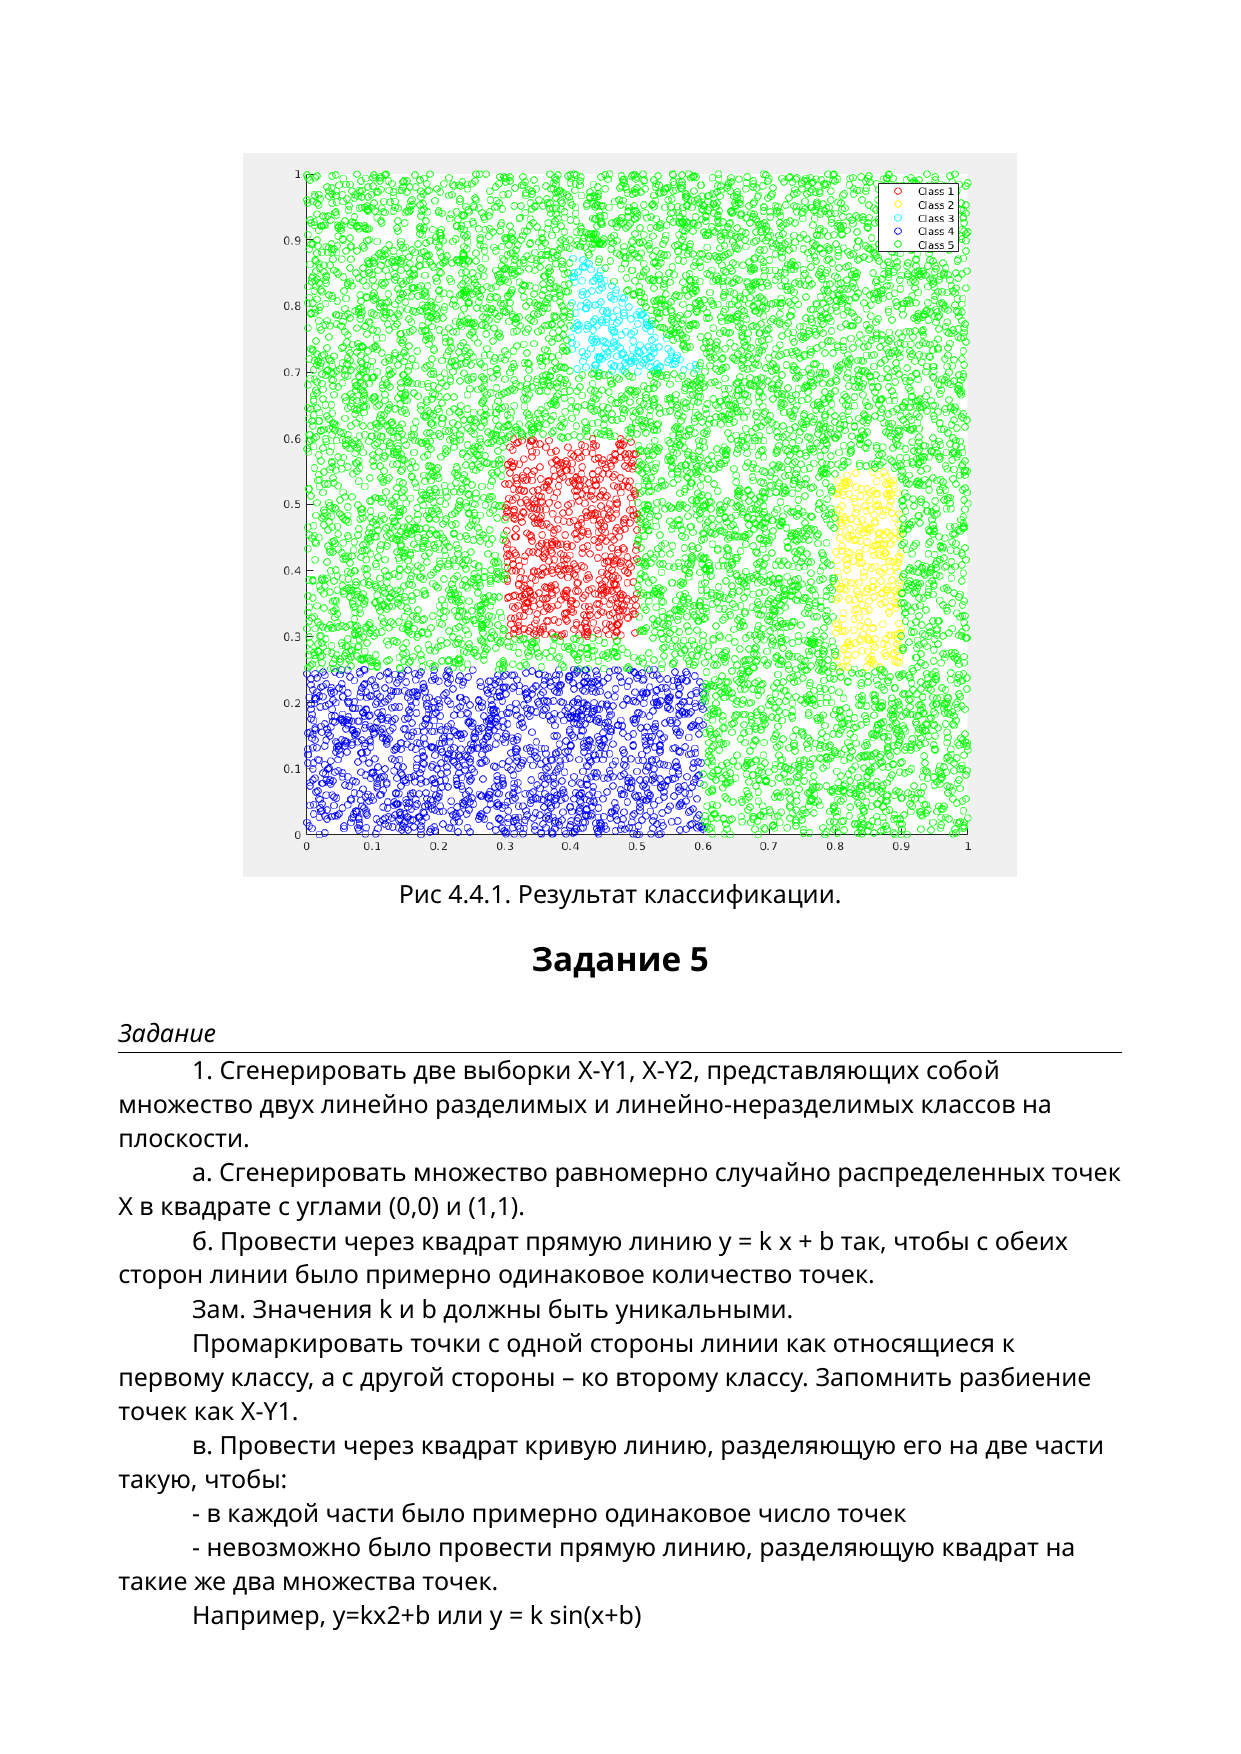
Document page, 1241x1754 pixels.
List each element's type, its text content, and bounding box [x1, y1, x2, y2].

subtitle Задание 5 [118, 936, 1122, 982]
picture [243, 153, 1017, 877]
text в. Провести через квадрат кривую линию, разделяющую его на две части такую, чтобы: [118, 1427, 1122, 1496]
text Задание [118, 1016, 1122, 1052]
text Зам. Значения k и b должны быть уникальными. [118, 1291, 1122, 1325]
text Рис 4.4.1. Результат классификации. [118, 118, 1122, 911]
text - в каждой части было примерно одинаковое число точек [118, 1496, 1122, 1530]
text - невозможно было провести прямую линию, разделяющую квадрат на такие же два множества точек. [118, 1530, 1122, 1598]
text Промаркировать точки с одной стороны линии как относящиеся к первому классу, а с другой стороны – ко второму классу. Запомнить разбиение точек как X-Y1. [118, 1325, 1122, 1427]
text б. Провести через квадрат прямую линию y = k x + b так, чтобы с обеих сторон линии было примерно одинаковое количество точек. [118, 1223, 1122, 1291]
text Например, y=kx2+b или y = k sin(x+b) [118, 1598, 1122, 1632]
text а. Сгенерировать множество равномерно случайно распределенных точек X в квадрате с углами (0,0) и (1,1). [118, 1155, 1122, 1223]
text 1. Сгенерировать две выборки X-Y1, X-Y2, представляющих собой множество двух линейно разделимых и линейно-неразделимых классов на плоскости. [118, 1053, 1122, 1155]
